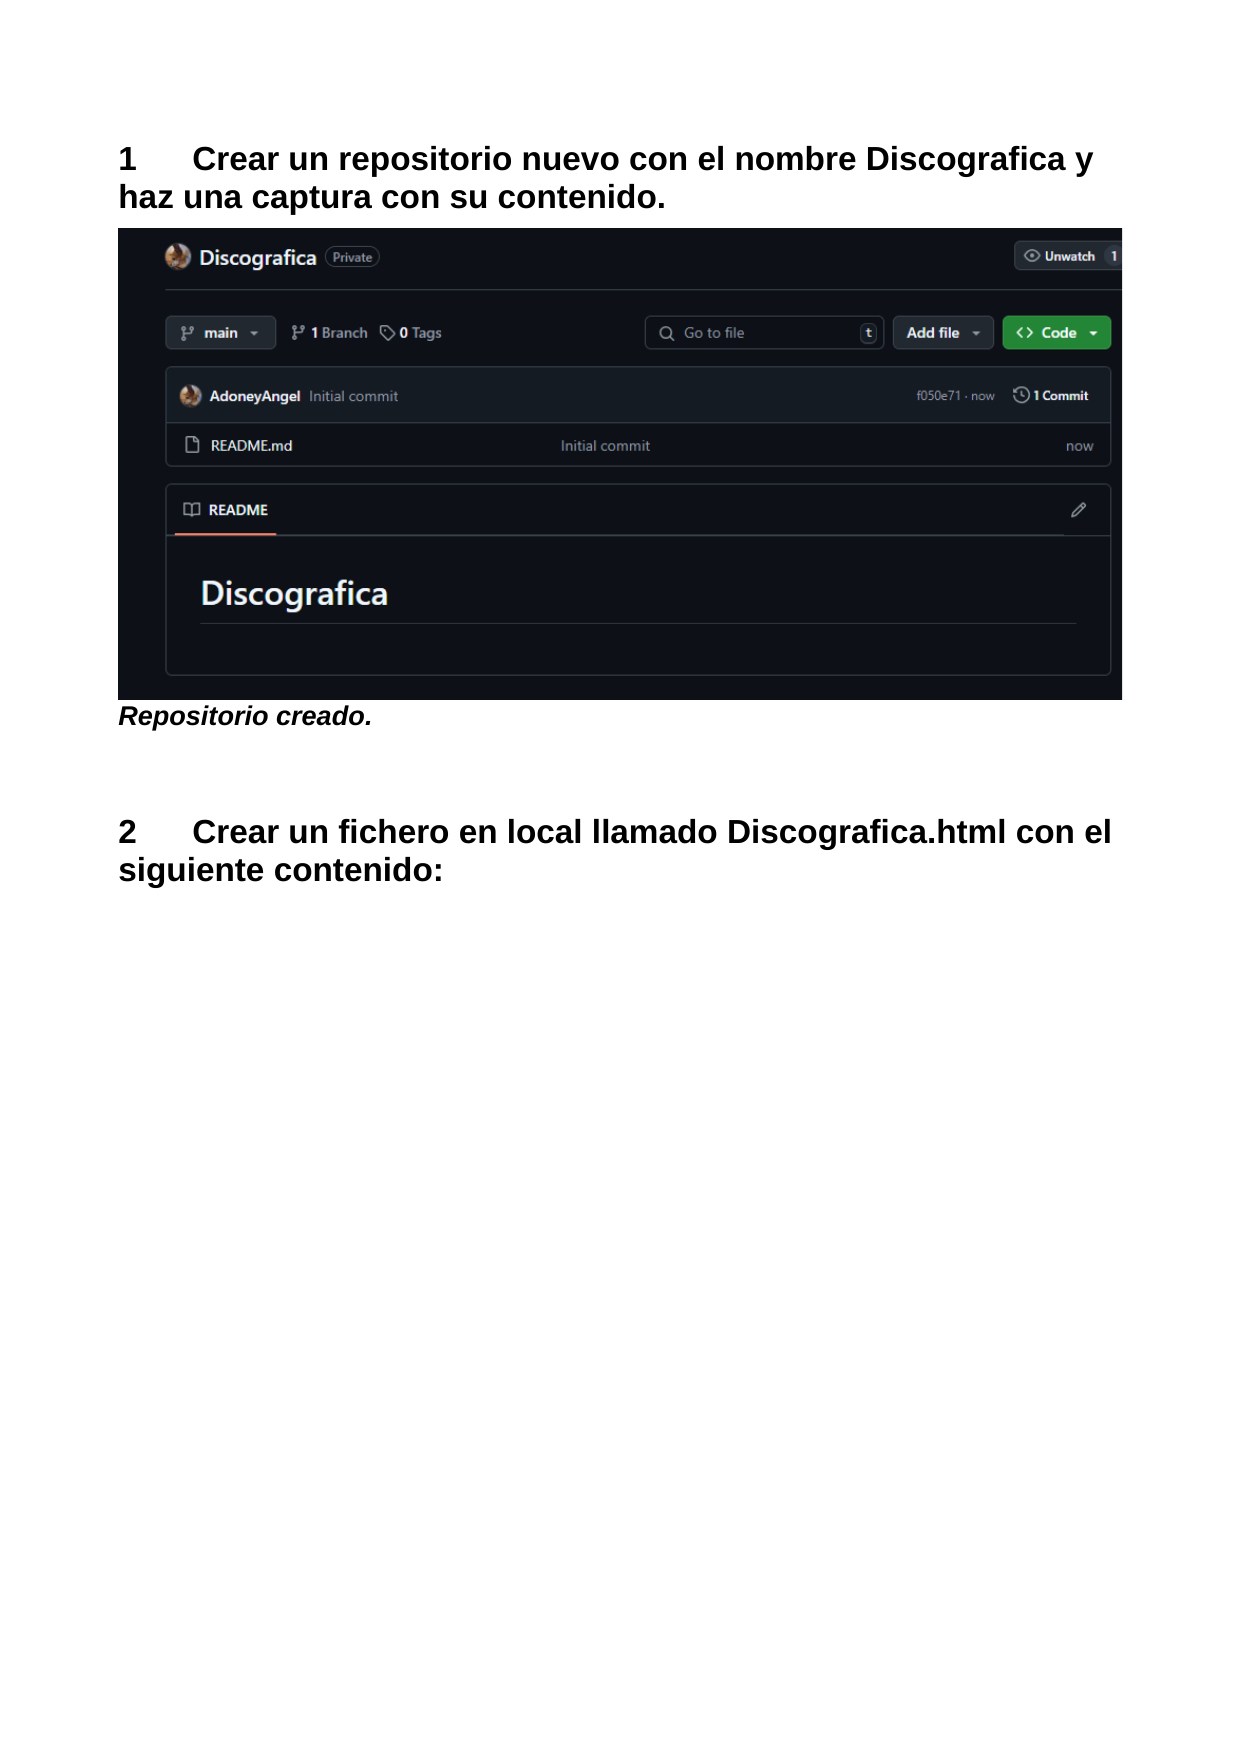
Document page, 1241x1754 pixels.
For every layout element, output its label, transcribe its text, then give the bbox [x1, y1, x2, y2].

subtitle Crear un repositorio nuevo con el nombre Discografica y haz una captura con su contenido. [118, 139, 1122, 216]
subtitle Crear un fichero en local llamado Discografica.html con el siguiente contenido: [118, 812, 1122, 889]
picture [118, 228, 1123, 700]
subtitle Repositorio creado. [118, 700, 1122, 731]
